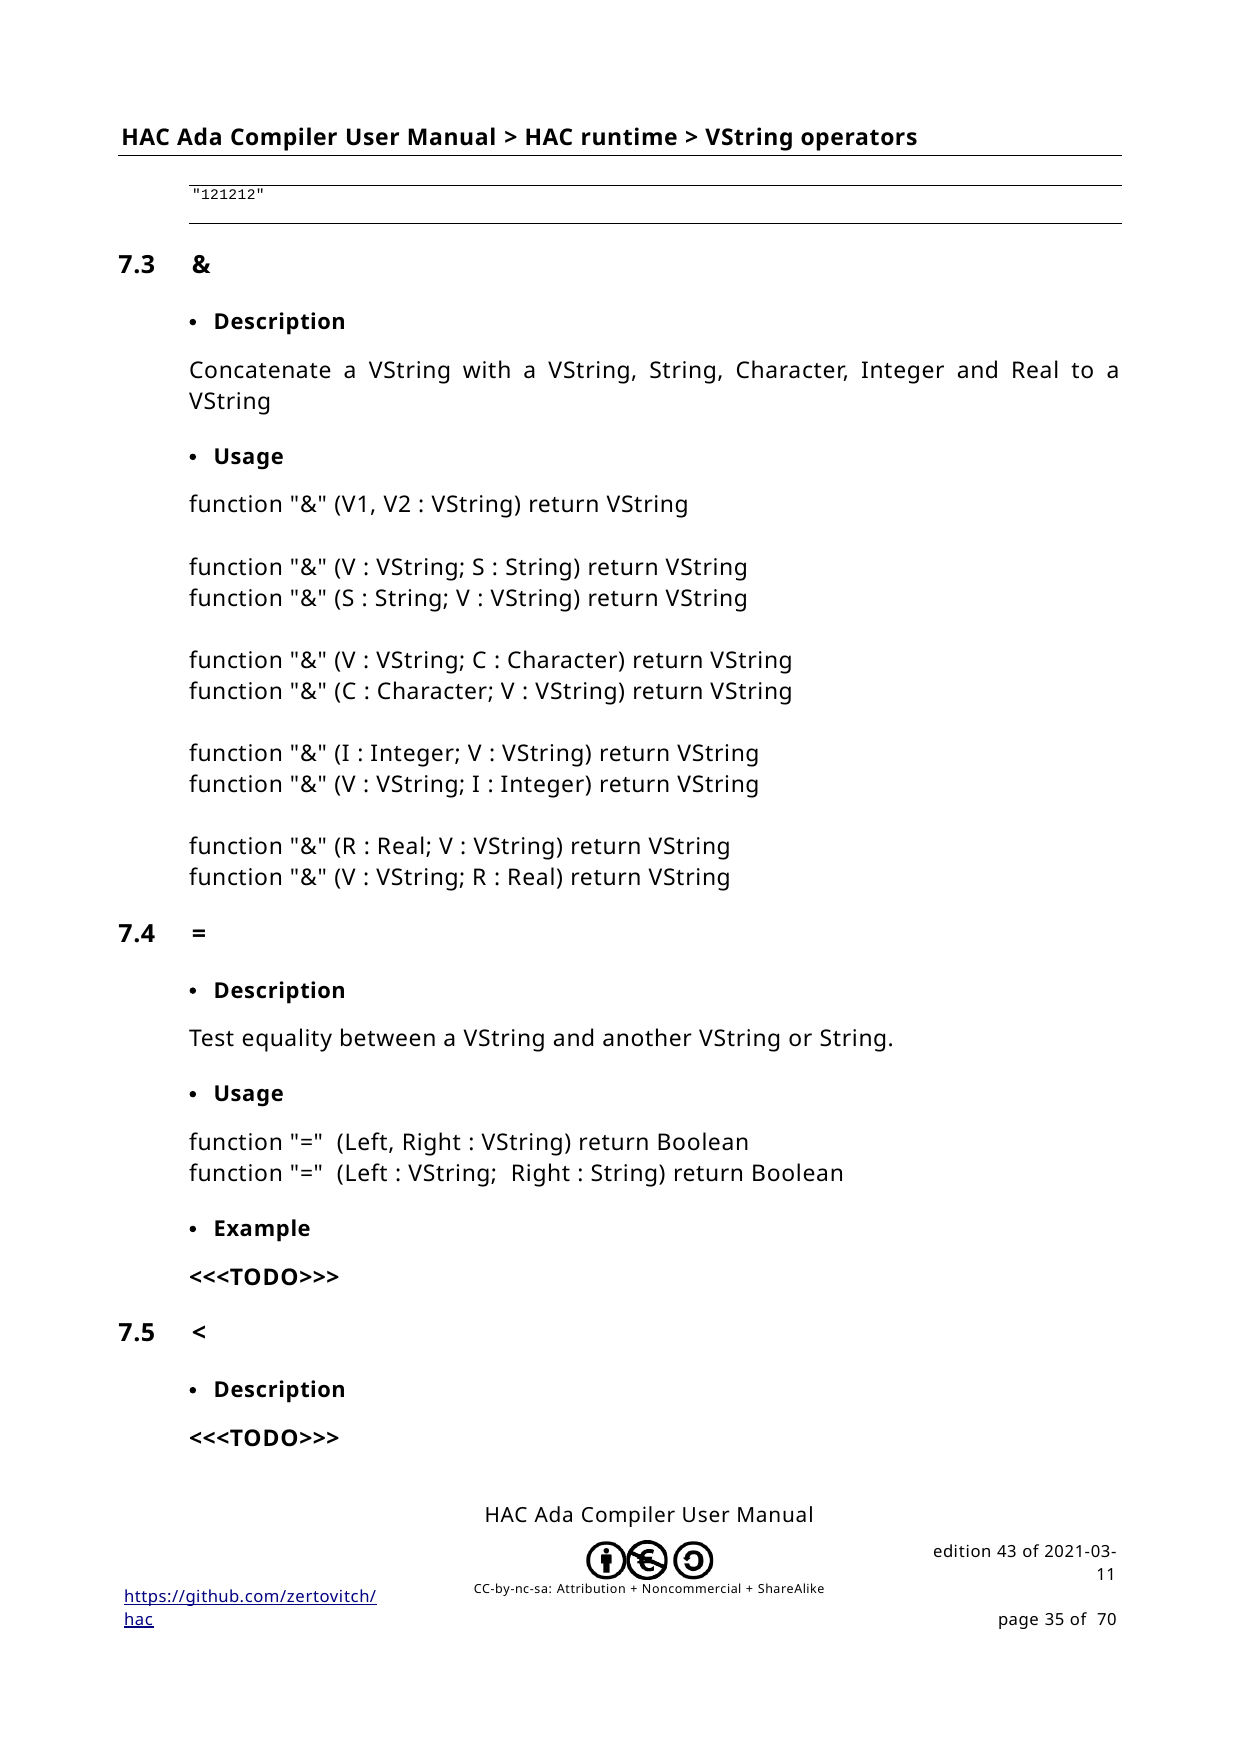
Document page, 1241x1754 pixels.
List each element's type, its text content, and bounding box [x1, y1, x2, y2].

text function "&" (V : VString; C : Character) return VString [189, 644, 1122, 675]
text function "&" (C : Character; V : VString) return VString [189, 675, 1122, 706]
subtitle Description [189, 973, 1122, 1004]
list "121212" [189, 186, 1122, 223]
text function "=" (Left : VString; Right : String) return Boolean [189, 1157, 1122, 1188]
text function "&" (V : VString; I : Integer) return VString [189, 768, 1122, 799]
text function "&" (I : Integer; V : VString) return VString [189, 737, 1122, 768]
subtitle Description [189, 305, 1122, 336]
text function "=" (Left, Right : VString) return Boolean [189, 1126, 1122, 1157]
text function "&" (V1, V2 : VString) return VString [189, 488, 1122, 519]
subtitle & [118, 247, 1122, 281]
subtitle Usage [189, 1077, 1122, 1108]
text Test equality between a VString and another VString or String. [189, 1022, 1122, 1053]
subtitle = [118, 916, 1122, 949]
text <<<TODO>>> [189, 1422, 1122, 1453]
picture [672, 1540, 714, 1580]
text function "&" (R : Real; V : VString) return VString [189, 830, 1122, 861]
text function "&" (V : VString; S : String) return VString [189, 551, 1122, 582]
text function "&" (V : VString; R : Real) return VString [189, 861, 1122, 892]
subtitle Description [189, 1373, 1122, 1404]
text Concatenate a VString with a VString, String, Character, Integer and Real to a VString [189, 354, 1122, 416]
subtitle Usage [189, 439, 1122, 471]
subtitle < [118, 1315, 1122, 1349]
text function "&" (S : String; V : VString) return VString [189, 582, 1122, 613]
text <<<TODO>>> [189, 1261, 1122, 1292]
subtitle Example [189, 1212, 1122, 1243]
picture [585, 1540, 668, 1580]
